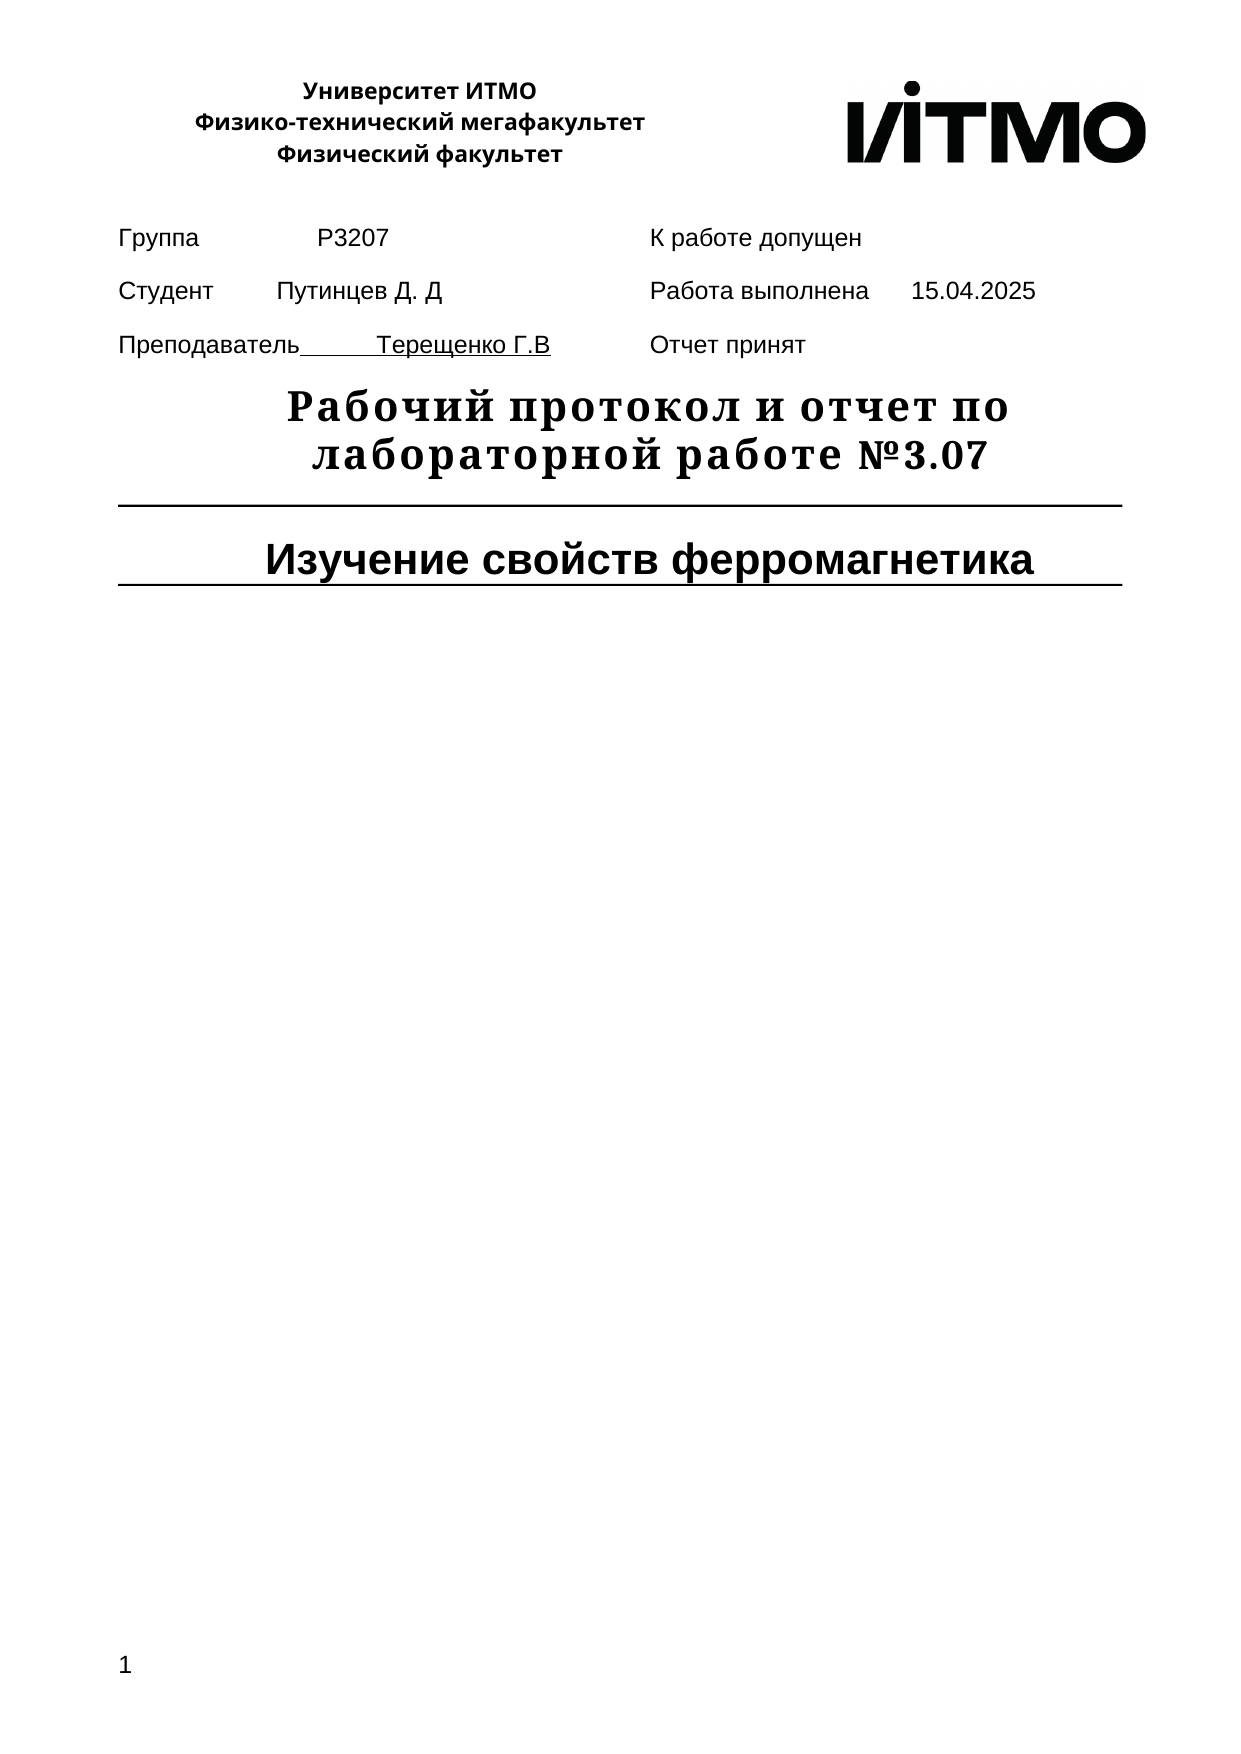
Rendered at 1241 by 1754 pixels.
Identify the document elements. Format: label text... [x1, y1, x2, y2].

table_cell Работа выполнена 15.04.2025 [638, 251, 1170, 305]
table_header К работе допущен [638, 198, 1170, 251]
text Изучение свойств ферромагнетика [118, 533, 1181, 584]
table_header Группа P3207 [107, 198, 638, 251]
picture [847, 81, 1146, 163]
table_cell Преподаватель Терещенко Г.В [107, 305, 638, 359]
table_cell Отчет принят [638, 305, 1170, 359]
text Рабочий протокол и отчет по лабораторной работе №3.07 [118, 384, 1181, 480]
table_cell Студент Путинцев Д. Д [107, 251, 638, 305]
